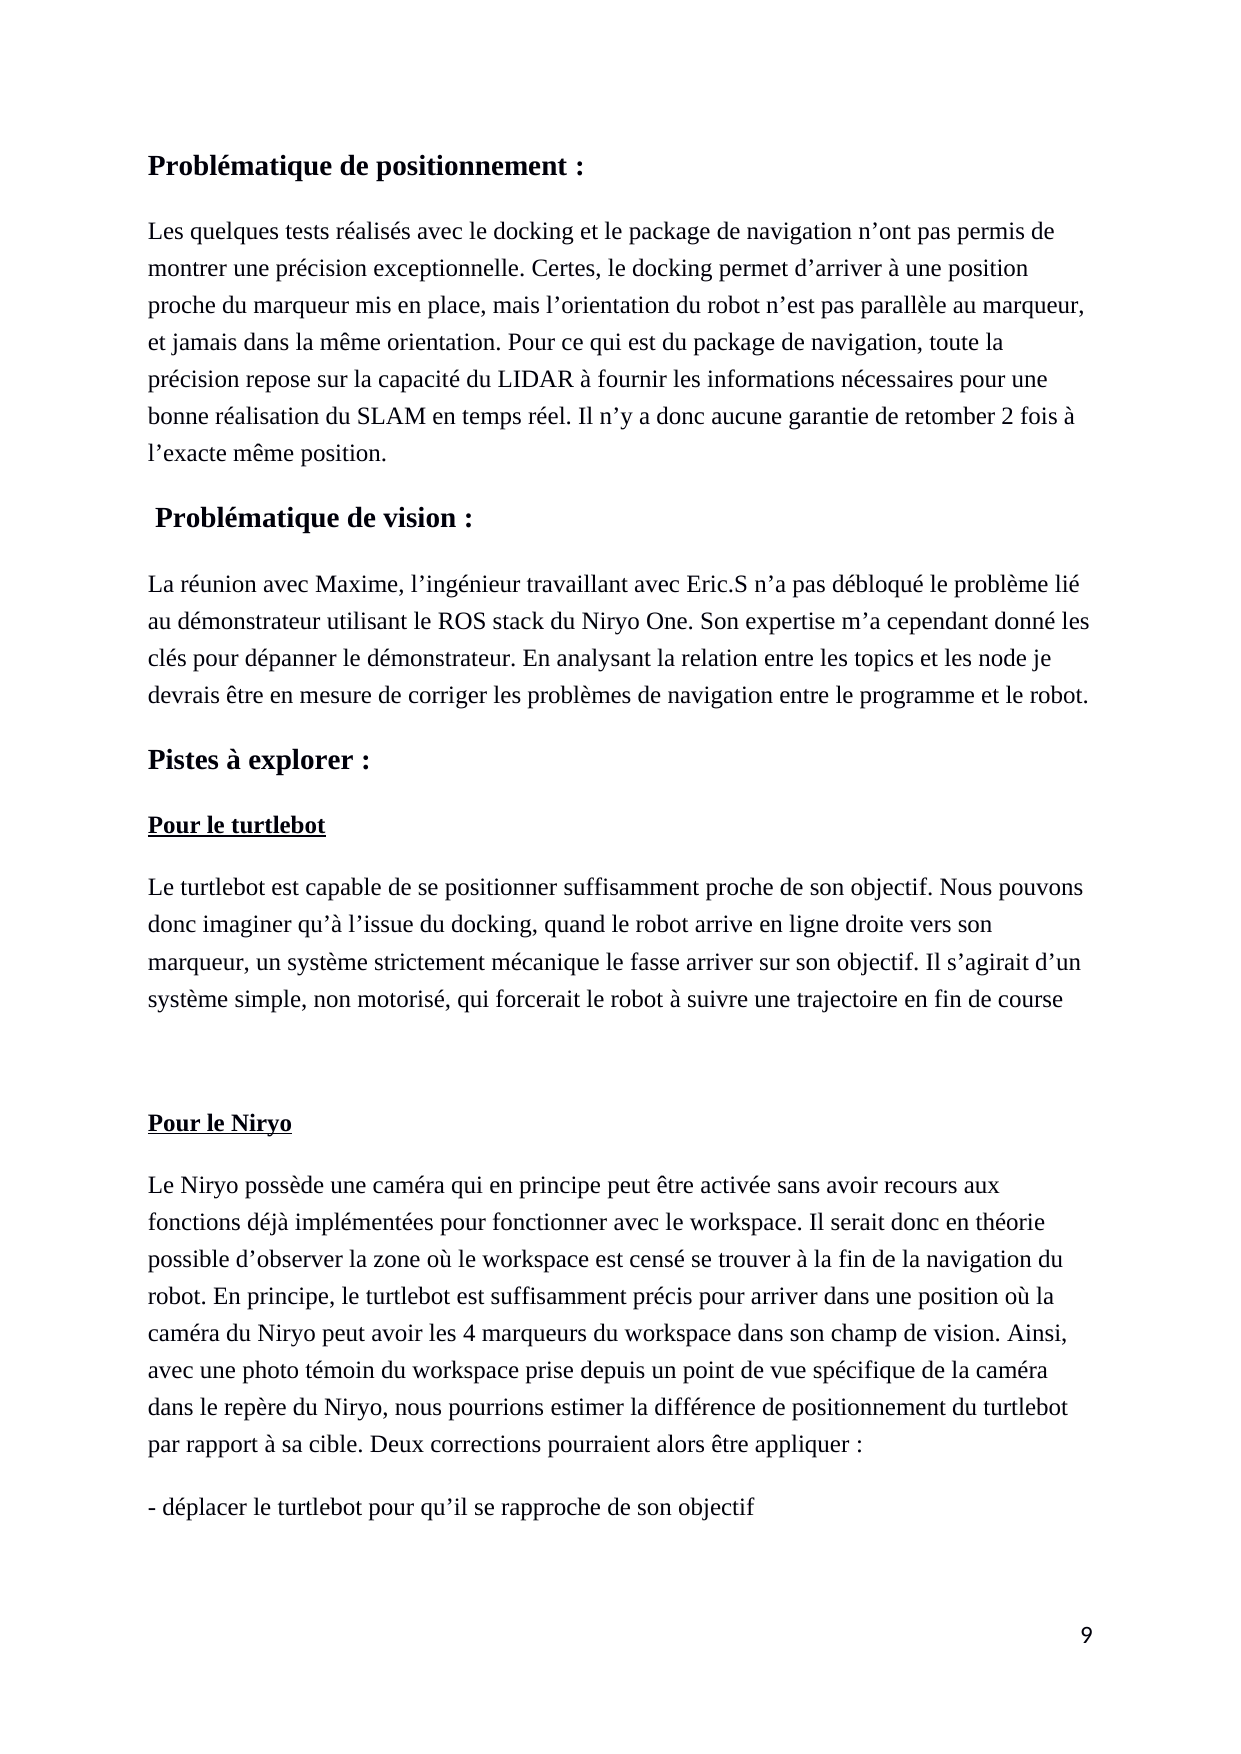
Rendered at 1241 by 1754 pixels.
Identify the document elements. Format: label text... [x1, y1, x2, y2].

text Le Niryo possède une caméra qui en principe peut être activée sans avoir recours aux fonctions déjà implémentées pour fonctionner avec le workspace. Il serait donc en théorie possible d’observer la zone où le workspace est censé se trouver à la fin de la navigation du robot. En principe, le turtlebot est suffisamment précis pour arriver dans une position où la caméra du Niryo peut avoir les 4 marqueurs du workspace dans son champ de vision. Ainsi, avec une photo témoin du workspace prise depuis un point de vue spécifique de la caméra dans le repère du Niryo, nous pourrions estimer la différence de positionnement du turtlebot par rapport à sa cible. Deux corrections pourraient alors être appliquer : [148, 1170, 1092, 1458]
text Pistes à explorer : [148, 742, 1092, 776]
text La réunion avec Maxime, l’ingénieur travaillant avec Eric.S n’a pas débloqué le problème lié au démonstrateur utilisant le ROS stack du Niryo One. Son expertise m’a cependant donné les clés pour dépanner le démonstrateur. En analysant la relation entre les topics et les node je devrais être en mesure de corriger les problèmes de navigation entre le programme et le robot. [148, 569, 1092, 709]
text Le turtlebot est capable de se positionner suffisamment proche de son objectif. Nous pouvons donc imaginer qu’à l’issue du docking, quand le robot arrive en ligne droite vers son marqueur, un système strictement mécanique le fasse arriver sur son objectif. Il s’agirait d’un système simple, non motorisé, qui forcerait le robot à suivre une trajectoire en fin de course [148, 872, 1092, 1012]
text Problématique de vision : [148, 501, 1092, 534]
text Les quelques tests réalisés avec le docking et le package de navigation n’ont pas permis de montrer une précision exceptionnelle. Certes, le docking permet d’arriver à une position proche du marqueur mis en place, mais l’orientation du robot n’est pas parallèle au marqueur, et jamais dans la même orientation. Pour ce qui est du package de navigation, toute la précision repose sur la capacité du LIDAR à fournir les informations nécessaires pour une bonne réalisation du SLAM en temps réel. Il n’y a donc aucune garantie de retomber 2 fois à l’exacte même position. [148, 216, 1092, 467]
text Pour le turtlebot [148, 810, 1092, 839]
text Problématique de positionnement : [148, 148, 1092, 181]
text Pour le Niryo [148, 1108, 1092, 1137]
text - déplacer le turtlebot pour qu’il se rapproche de son objectif [148, 1492, 1092, 1520]
